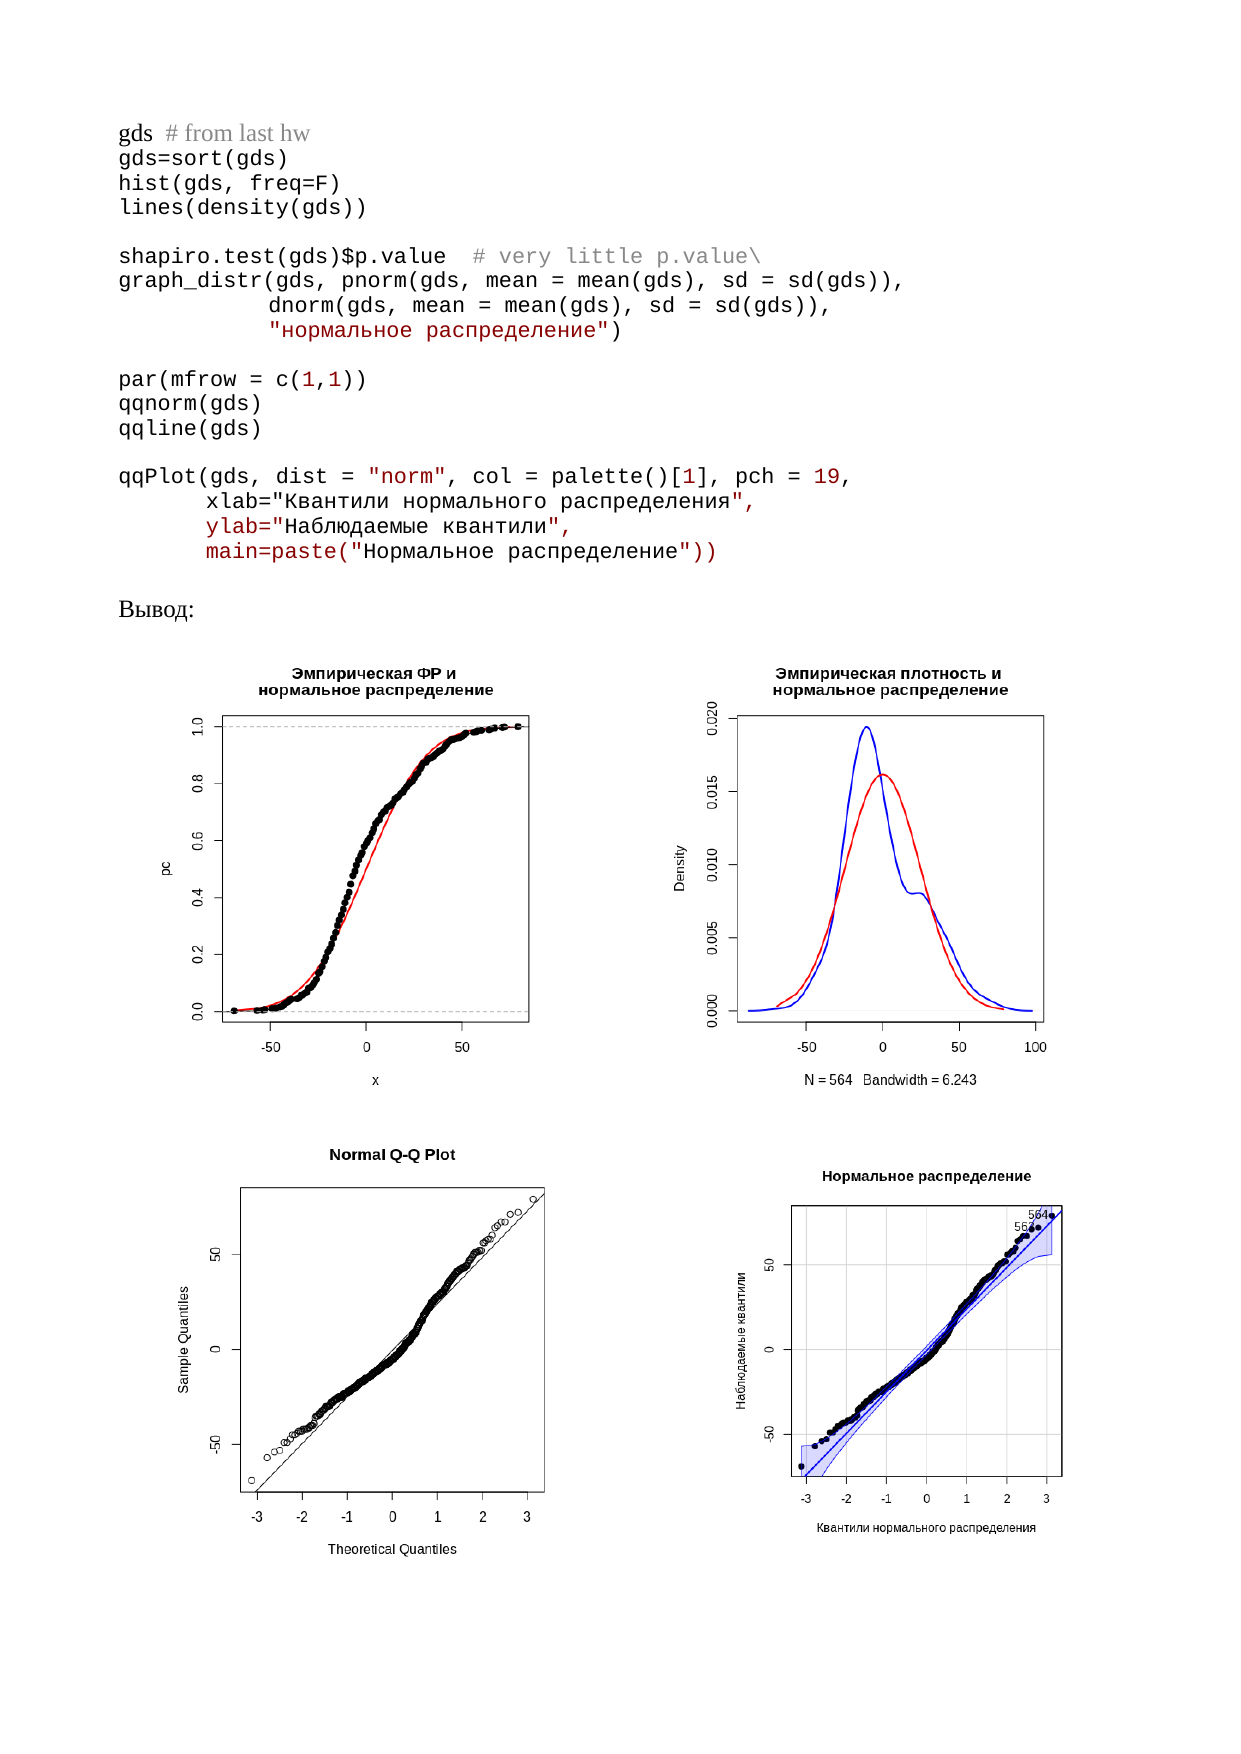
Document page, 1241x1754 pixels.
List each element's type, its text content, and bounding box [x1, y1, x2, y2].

picture [708, 1152, 1129, 1542]
text "нормальное распределение") [118, 319, 1122, 344]
text ylab="Наблюдаемые квантили", [118, 515, 1122, 540]
text qqPlot(gds, dist = "norm", col = palette()[1], pch = 19, [118, 466, 1122, 491]
text main=paste("Нормальное распределение")) [118, 540, 1122, 565]
text gds=sort(gds) [118, 147, 1122, 172]
text graph_distr(gds, pnorm(gds, mean = mean(gds), sd = sd(gds)), [118, 270, 1122, 294]
text qqline(gds) [118, 417, 1122, 442]
picture [118, 651, 1123, 1098]
text gds # from last hw [118, 118, 1122, 147]
text hist(gds, freq=F) [118, 172, 1122, 196]
picture [107, 1123, 676, 1568]
text Вывод: [118, 594, 1122, 622]
text qqnorm(gds) [118, 392, 1122, 417]
text shapiro.test(gds)$p.value # very little p.value\ [118, 245, 1122, 270]
text xlab="Квантили нормального распределения", [118, 491, 1122, 515]
text lines(density(gds)) [118, 196, 1122, 221]
text dnorm(gds, mean = mean(gds), sd = sd(gds)), [118, 294, 1122, 319]
text par(mfrow = c(1,1)) [118, 368, 1122, 392]
